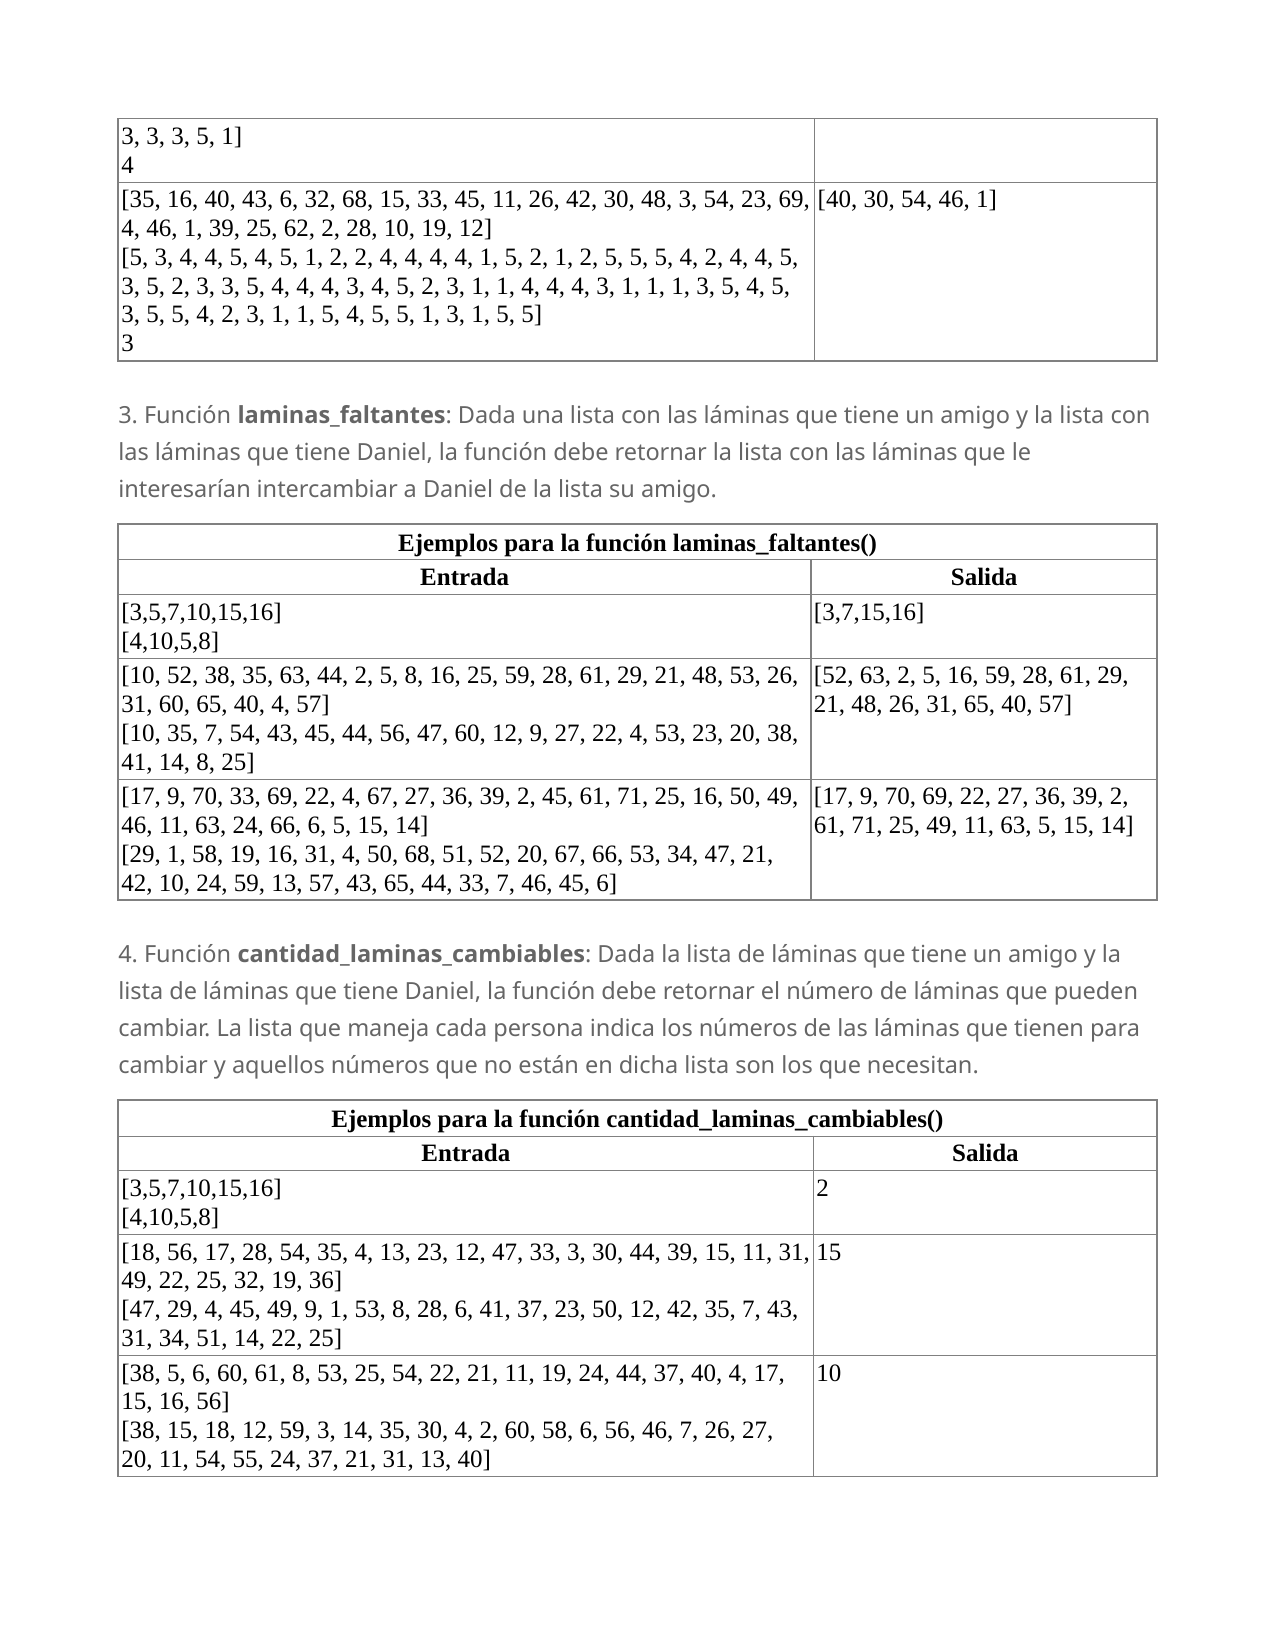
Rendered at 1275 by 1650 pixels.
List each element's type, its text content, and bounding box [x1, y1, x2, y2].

table_cell Entrada [119, 560, 810, 594]
table_cell [10, 52, 38, 35, 63, 44, 2, 5, 8, 16, 25, 59, 28, 61, 29, 21, 48, 53, 26, 31, 60, 65, 40, 4, 57] [10, 35, 7, 54, 43, 45, 44, 56, 47, 60, 12, 9, 27, 22, 4, 53, 23, 20, 38, 41, 14, 8, 25] [119, 659, 810, 778]
table_cell [18, 56, 17, 28, 54, 35, 4, 13, 23, 12, 47, 33, 3, 30, 44, 39, 15, 11, 31, 49, 22, 25, 32, 19, 36] [47, 29, 4, 45, 49, 9, 1, 53, 8, 28, 6, 41, 37, 23, 50, 12, 42, 35, 7, 43, 31, 34, 51, 14, 22, 25] [119, 1235, 813, 1354]
table_cell [815, 119, 1156, 182]
table_cell [38, 5, 6, 60, 61, 8, 53, 25, 54, 22, 21, 11, 19, 24, 44, 37, 40, 4, 17, 15, 16, 56] [38, 15, 18, 12, 59, 3, 14, 35, 30, 4, 2, 60, 58, 6, 56, 46, 7, 26, 27, 20, 11, 54, 55, 24, 37, 21, 31, 13, 40] [119, 1356, 813, 1476]
table_cell [40, 30, 54, 46, 1] [815, 183, 1156, 360]
table_header Ejemplos para la función cantidad_laminas_cambiables() [119, 1101, 1156, 1136]
table_header Ejemplos para la función laminas_faltantes() [119, 525, 1156, 559]
table_cell Salida [812, 560, 1156, 594]
text 3. Función laminas_faltantes: Dada una lista con las láminas que tiene un amigo y la lista con las láminas que tiene Daniel, la función debe retornar la lista con las láminas que le interesarían intercambiar a Daniel de la lista su amigo. [118, 362, 1157, 504]
table_cell [17, 9, 70, 69, 22, 27, 36, 39, 2, 61, 71, 25, 49, 11, 63, 5, 15, 14] [812, 780, 1156, 899]
table_cell 15 [814, 1235, 1156, 1354]
table_cell Salida [814, 1137, 1156, 1170]
table_cell [17, 9, 70, 33, 69, 22, 4, 67, 27, 36, 39, 2, 45, 61, 71, 25, 16, 50, 49, 46, 11, 63, 24, 66, 6, 5, 15, 14] [29, 1, 58, 19, 16, 31, 4, 50, 68, 51, 52, 20, 67, 66, 53, 34, 47, 21, 42, 10, 24, 59, 13, 57, 43, 65, 44, 33, 7, 46, 45, 6] [119, 780, 810, 899]
table_cell 2 [814, 1171, 1156, 1234]
table_cell Entrada [119, 1137, 813, 1170]
table_cell [3,5,7,10,15,16] [4,10,5,8] [119, 1171, 813, 1234]
table_cell [3,7,15,16] [812, 595, 1156, 657]
table_cell [35, 16, 40, 43, 6, 32, 68, 15, 33, 45, 11, 26, 42, 30, 48, 3, 54, 23, 69, 4, 46, 1, 39, 25, 62, 2, 28, 10, 19, 12] [5, 3, 4, 4, 5, 4, 5, 1, 2, 2, 4, 4, 4, 4, 1, 5, 2, 1, 2, 5, 5, 5, 4, 2, 4, 4, 5, 3, 5, 2, 3, 3, 5, 4, 4, 4, 3, 4, 5, 2, 3, 1, 1, 4, 4, 4, 3, 1, 1, 1, 3, 5, 4, 5, 3, 5, 5, 4, 2, 3, 1, 1, 5, 4, 5, 5, 1, 3, 1, 5, 5] 3 [119, 183, 814, 360]
table_cell 10 [814, 1356, 1156, 1476]
table_cell 3, 3, 3, 5, 1] 4 [119, 119, 814, 182]
table_cell [52, 63, 2, 5, 16, 59, 28, 61, 29, 21, 48, 26, 31, 65, 40, 57] [812, 659, 1156, 778]
text 4. Función cantidad_laminas_cambiables: Dada la lista de láminas que tiene un amigo y la lista de láminas que tiene Daniel, la función debe retornar el número de láminas que pueden cambiar. La lista que maneja cada persona indica los números de las láminas que tienen para cambiar y aquellos números que no están en dicha lista son los que necesitan. [118, 901, 1157, 1080]
table_cell [3,5,7,10,15,16] [4,10,5,8] [119, 595, 810, 657]
